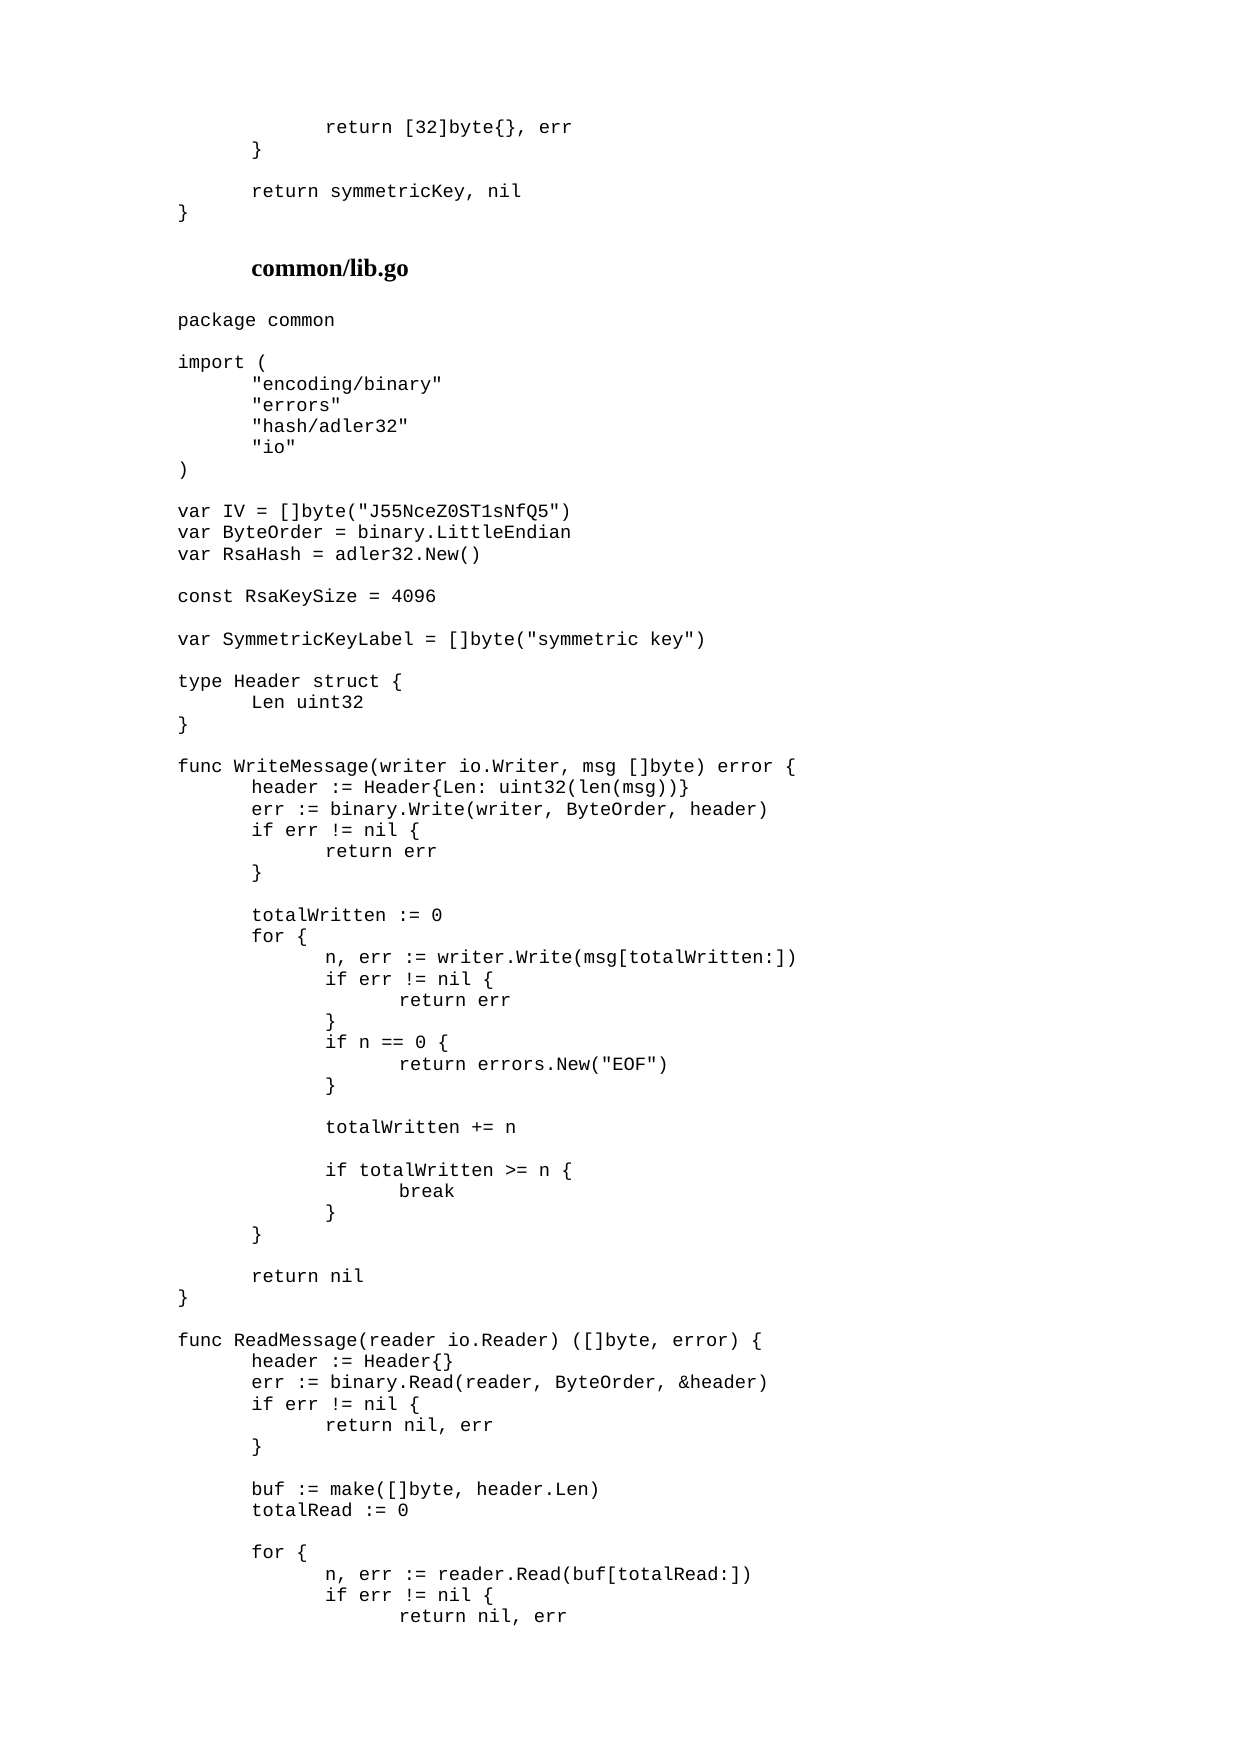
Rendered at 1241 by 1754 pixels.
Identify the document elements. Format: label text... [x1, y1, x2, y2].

text } [177, 1288, 1152, 1309]
text } [177, 1224, 1152, 1246]
text err := binary.Write(writer, ByteOrder, header) [177, 799, 1152, 821]
text if err != nil { [177, 969, 1152, 991]
text } [177, 139, 1152, 161]
text header := Header{} [177, 1352, 1152, 1373]
text "io" [177, 438, 1152, 459]
text } [177, 714, 1152, 736]
text var ByteOrder = binary.LittleEndian [177, 523, 1152, 544]
text break [177, 1182, 1152, 1203]
text return [32]byte{}, err [177, 118, 1152, 139]
text const RsaKeySize = 4096 [177, 587, 1152, 608]
text header := Header{Len: uint32(len(msg))} [177, 778, 1152, 799]
text "encoding/binary" [177, 374, 1152, 396]
text return nil, err [177, 1607, 1152, 1628]
text if totalWritten >= n { [177, 1161, 1152, 1182]
text var RsaHash = adler32.New() [177, 544, 1152, 566]
text n, err := writer.Write(msg[totalWritten:]) [177, 948, 1152, 969]
text } [177, 1012, 1152, 1033]
text if n == 0 { [177, 1033, 1152, 1054]
text for { [177, 1543, 1152, 1564]
text return errors.New("EOF") [177, 1054, 1152, 1076]
text func ReadMessage(reader io.Reader) ([]byte, error) { [177, 1331, 1152, 1352]
text if err != nil { [177, 1394, 1152, 1416]
text totalWritten := 0 [177, 906, 1152, 927]
text if err != nil { [177, 1586, 1152, 1607]
text n, err := reader.Read(buf[totalRead:]) [177, 1564, 1152, 1586]
text return nil [177, 1267, 1152, 1288]
text return symmetricKey, nil [177, 182, 1152, 203]
text return err [177, 991, 1152, 1012]
text err := binary.Read(reader, ByteOrder, &header) [177, 1373, 1152, 1394]
text if err != nil { [177, 821, 1152, 842]
text var IV = []byte("J55NceZ0ST1sNfQ5") [177, 502, 1152, 523]
text "hash/adler32" [177, 417, 1152, 438]
text } [177, 203, 1152, 224]
text common/lib.go [177, 253, 1152, 282]
text } [177, 1437, 1152, 1458]
text } [177, 1203, 1152, 1224]
text package common [177, 311, 1152, 332]
text totalWritten += n [177, 1118, 1152, 1139]
text return nil, err [177, 1416, 1152, 1437]
text "errors" [177, 396, 1152, 417]
text totalRead := 0 [177, 1501, 1152, 1522]
text import ( [177, 353, 1152, 374]
text } [177, 1076, 1152, 1097]
text ) [177, 459, 1152, 481]
text } [177, 863, 1152, 884]
text Len uint32 [177, 693, 1152, 714]
text var SymmetricKeyLabel = []byte("symmetric key") [177, 629, 1152, 651]
text type Header struct { [177, 672, 1152, 693]
text return err [177, 842, 1152, 863]
text func WriteMessage(writer io.Writer, msg []byte) error { [177, 757, 1152, 778]
text for { [177, 927, 1152, 948]
text buf := make([]byte, header.Len) [177, 1479, 1152, 1501]
